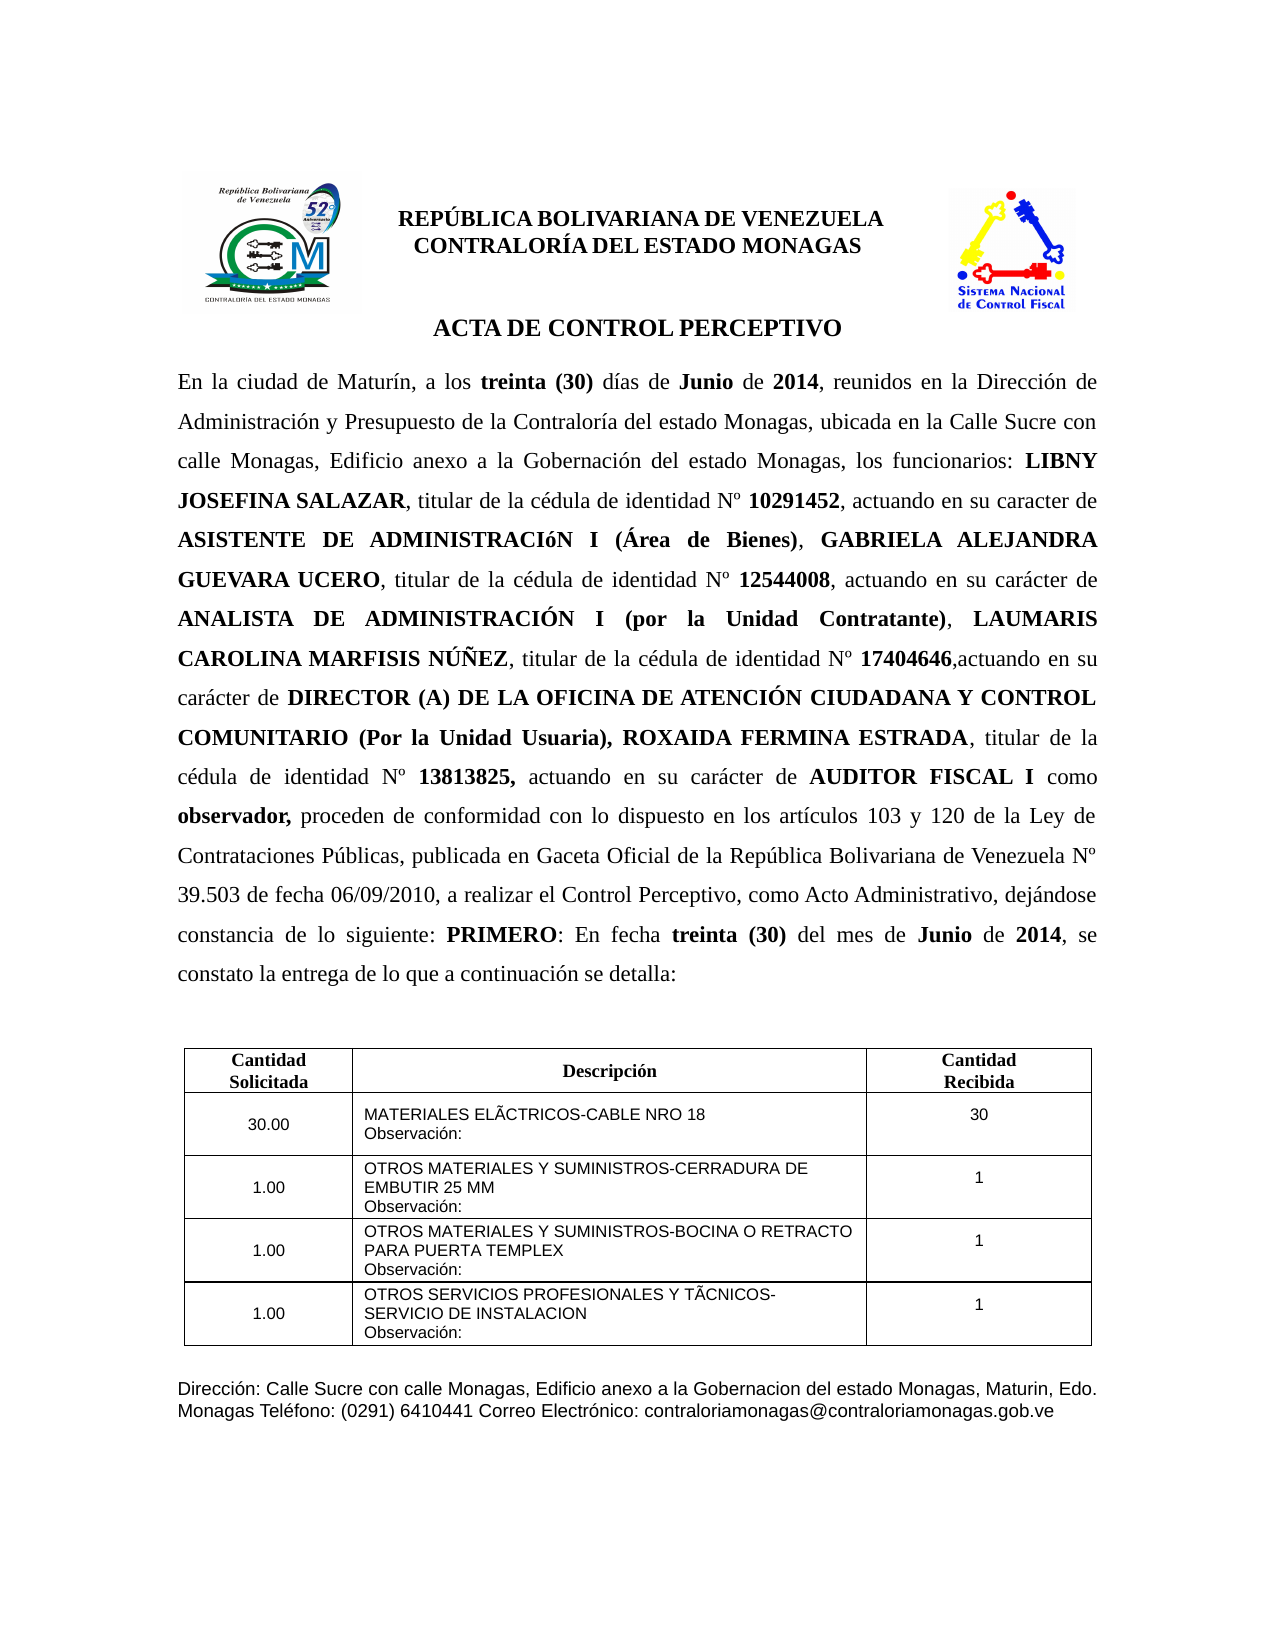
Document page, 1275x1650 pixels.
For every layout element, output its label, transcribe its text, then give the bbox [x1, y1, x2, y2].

table_header Descripción [353, 1049, 866, 1092]
table_cell OTROS SERVICIOS PROFESIONALES Y TÃCNICOS-SERVICIO DE INSTALACION Observación: [353, 1283, 866, 1344]
table_cell 1.00 [185, 1156, 352, 1218]
table_cell OTROS MATERIALES Y SUMINISTROS-CERRADURA DE EMBUTIR 25 MM Observación: [353, 1156, 866, 1218]
text En la ciudad de Maturín, a los treinta (30) días de Junio de 2014, reunidos en la Dirección de Administración y Presupuesto de la Contraloría del estado Monagas, ubicada en la Calle Sucre con calle Monagas, Edificio anexo a la Gobernación del estado Monagas, los funcionarios: LIBNY JOSEFINA SALAZAR, titular de la cédula de identidad Nº 10291452, actuando en su caracter de ASISTENTE DE ADMINISTRACIóN I (Área de Bienes), GABRIELA ALEJANDRA GUEVARA UCERO, titular de la cédula de identidad Nº 12544008, actuando en su carácter de ANALISTA DE ADMINISTRACIÓN I (por la Unidad Contratante), LAUMARIS CAROLINA MARFISIS NÚÑEZ, titular de la cédula de identidad Nº 17404646,actuando en su carácter de DIRECTOR (A) DE LA OFICINA DE ATENCIÓN CIUDADANA Y CONTROL COMUNITARIO (Por la Unidad Usuaria), ROXAIDA FERMINA ESTRADA, titular de la cédula de identidad Nº 13813825, actuando en su carácter de AUDITOR FISCAL I como observador, proceden de conformidad con lo dispuesto en los artículos 103 y 120 de la Ley de Contrataciones Públicas, publicada en Gaceta Oficial de la República Bolivariana de Venezuela Nº 39.503 de fecha 06/09/2010, a realizar el Control Perceptivo, como Acto Administrativo, dejándose constancia de lo siguiente: PRIMERO: En fecha treinta (30) del mes de Junio de 2014, se constato la entrega de lo que a continuación se detalla: [177, 368, 1098, 987]
table_cell 1 [867, 1156, 1091, 1218]
picture [948, 188, 1076, 312]
table_header Cantidad Solicitada [185, 1049, 352, 1092]
table_cell MATERIALES ELÃCTRICOS-CABLE NRO 18 Observación: [353, 1093, 866, 1155]
text ACTA DE CONTROL PERCEPTIVO [177, 313, 1098, 342]
table_header Cantidad Recibida [867, 1049, 1091, 1092]
table_cell 1.00 [185, 1283, 352, 1344]
table_cell OTROS MATERIALES Y SUMINISTROS-BOCINA O RETRACTO PARA PUERTA TEMPLEX Observación: [353, 1219, 866, 1281]
table_cell 1 [867, 1219, 1091, 1281]
table_cell 30.00 [185, 1093, 352, 1155]
table_cell 1.00 [185, 1219, 352, 1281]
picture [182, 171, 363, 314]
table_cell 30 [867, 1093, 1091, 1155]
table_cell 1 [867, 1283, 1091, 1344]
